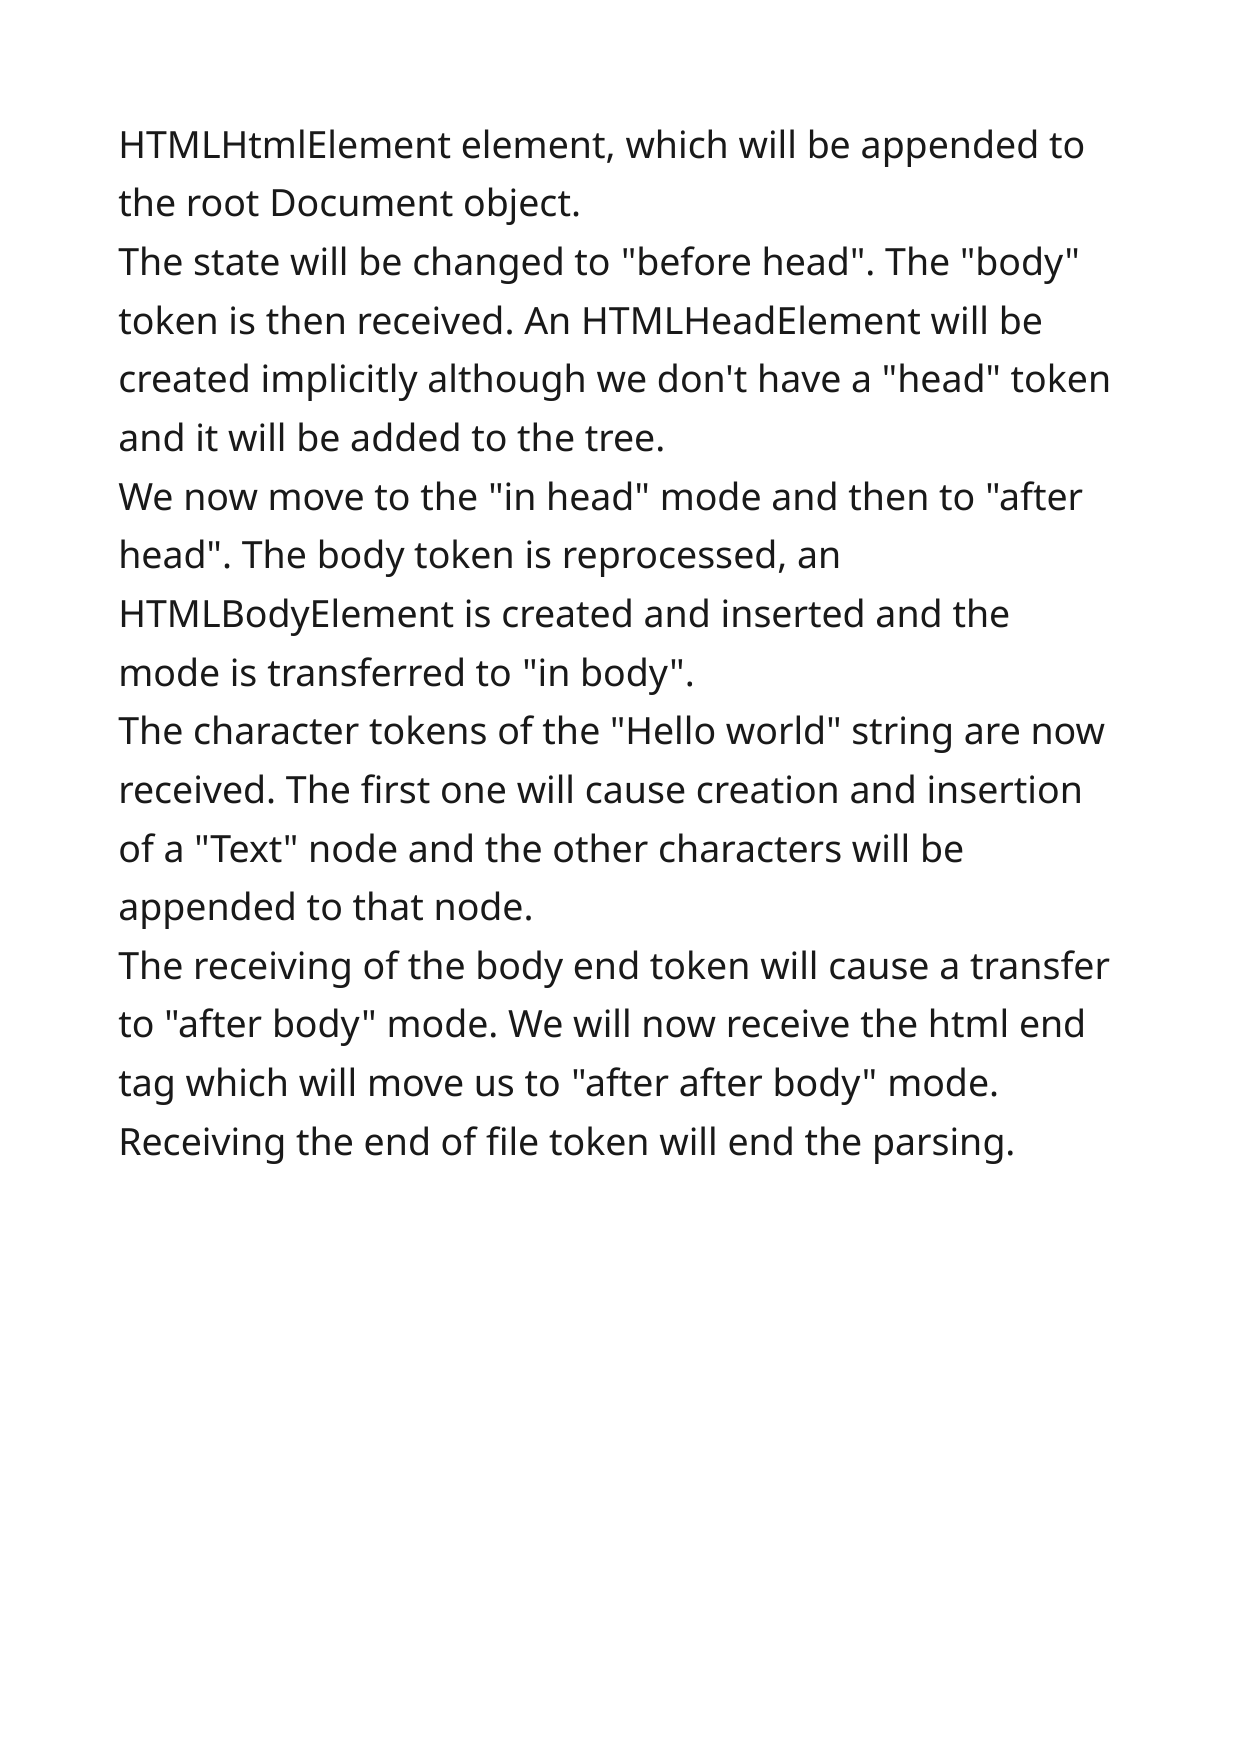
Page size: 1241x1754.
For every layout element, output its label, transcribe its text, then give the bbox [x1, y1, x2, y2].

text HTMLHtmlElement element, which will be appended to the root Document object. [118, 118, 1122, 228]
text The receiving of the body end token will cause a transfer to "after body" mode. We will now receive the html end tag which will move us to "after after body" mode. Receiving the end of file token will end the parsing. [118, 939, 1122, 1166]
text We now move to the "in head" mode and then to "after head". The body token is reprocessed, an HTMLBodyElement is created and inserted and the mode is transferred to "in body". [118, 470, 1122, 697]
text The state will be changed to "before head". The "body" token is then received. An HTMLHeadElement will be created implicitly although we don't have a "head" token and it will be added to the tree. [118, 235, 1122, 462]
text The character tokens of the "Hello world" string are now received. The first one will cause creation and insertion of a "Text" node and the other characters will be appended to that node. [118, 704, 1122, 932]
